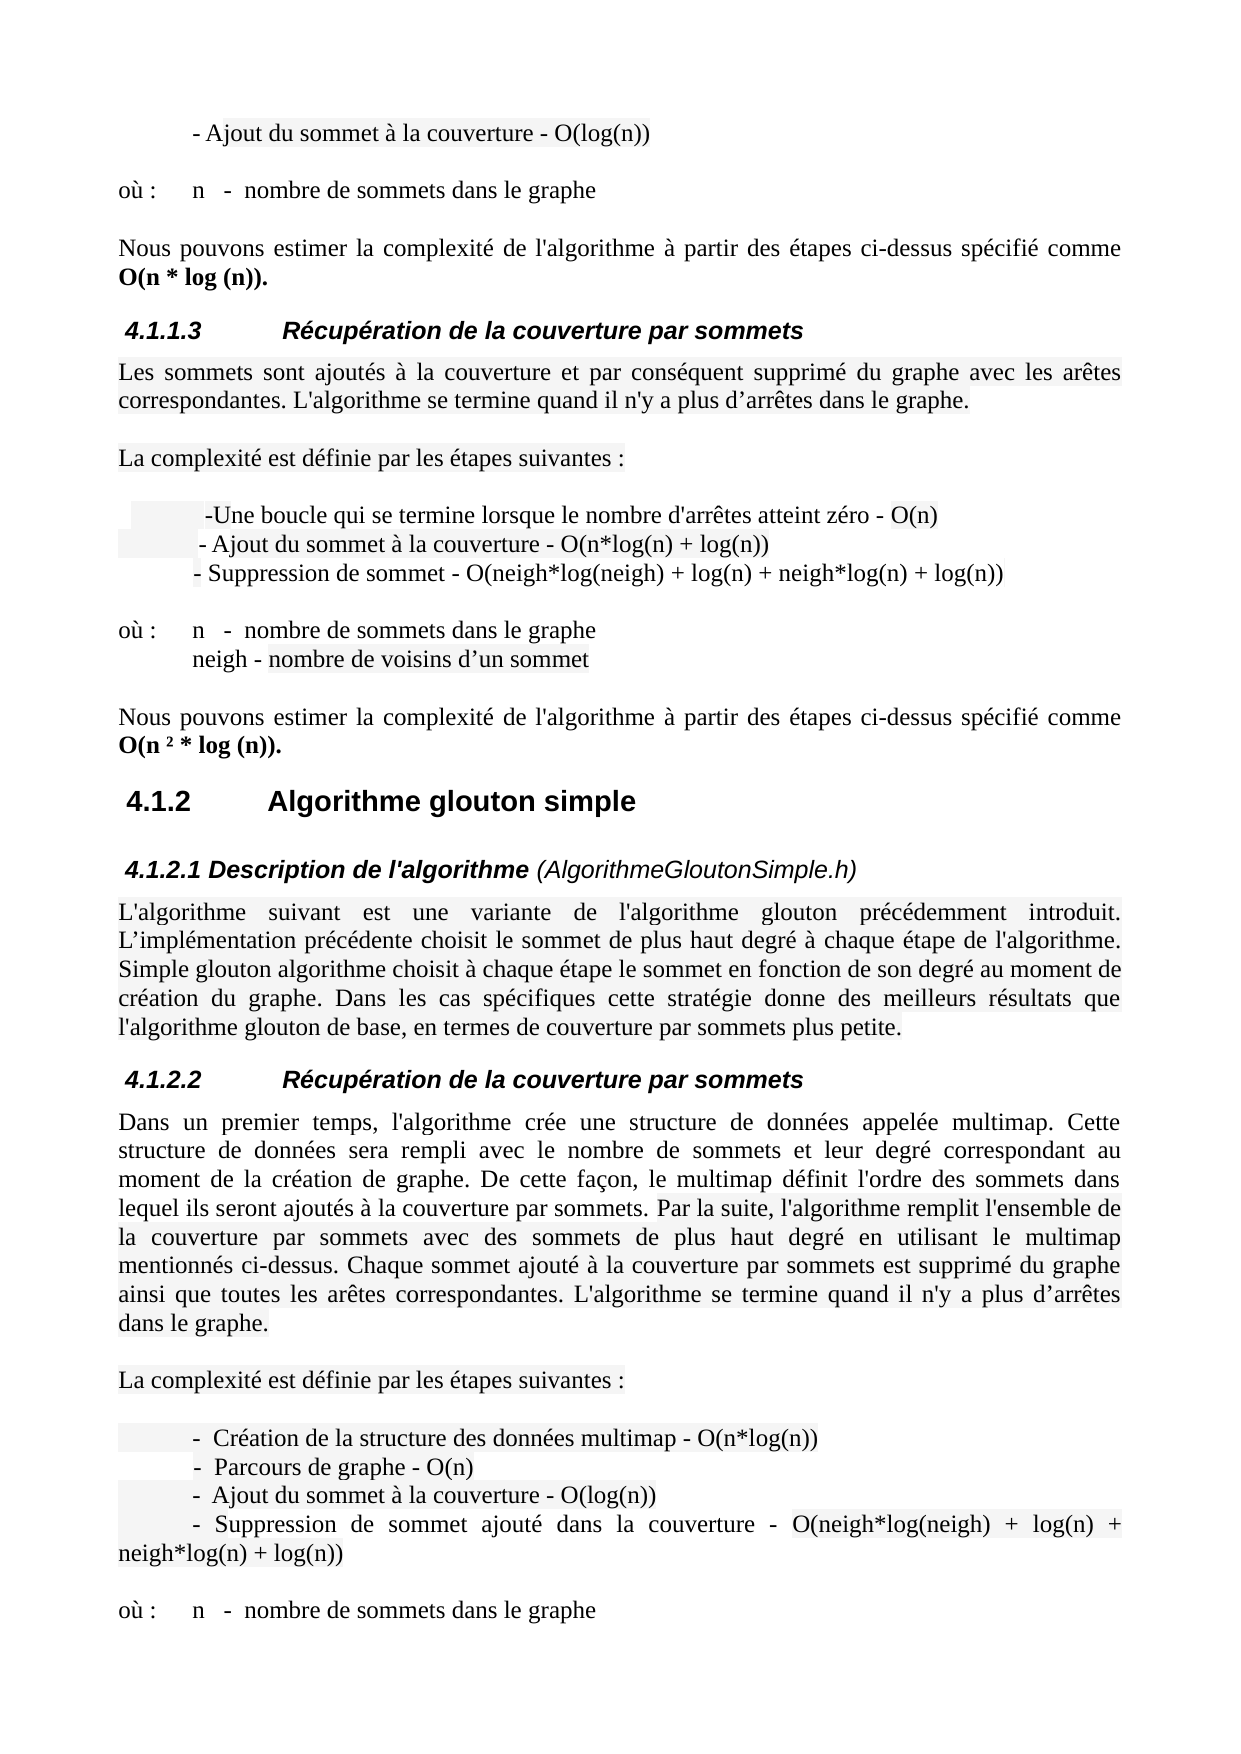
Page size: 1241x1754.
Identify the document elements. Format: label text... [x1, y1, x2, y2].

text neigh - nombre de voisins d’un sommet [118, 644, 1122, 673]
subtitle Récupération de la couverture par sommets [118, 1065, 1122, 1094]
text - Suppression de sommet ajouté dans la couverture - O(neigh*log(neigh) + log(n) + neigh*log(n) + log(n)) [118, 1509, 1122, 1567]
text -Une boucle qui se termine lorsque le nombre d'arrêtes atteint zéro - O(n) [131, 501, 1109, 529]
text - Ajout du sommet à la couverture - O(log(n)) [118, 1480, 1122, 1509]
text - Ajout du sommet à la couverture - O(n*log(n) + log(n)) [118, 529, 1122, 558]
text - Ajout du sommet à la couverture - O(log(n)) [118, 118, 1122, 147]
text - Suppression de sommet - O(neigh*log(neigh) + log(n) + neigh*log(n) + log(n)) [118, 558, 1122, 587]
text - Parcours de graphe - O(n) [118, 1452, 1122, 1480]
text Nous pouvons estimer la complexité de l'algorithme à partir des étapes ci-dessus spécifié comme O(n ² * log (n)). [118, 702, 1122, 759]
text Les sommets sont ajoutés à la couverture et par conséquent supprimé du graphe avec les arêtes correspondantes. L'algorithme se termine quand il n'y a plus d’arrêtes dans le graphe. [118, 357, 1122, 414]
subtitle Algorithme glouton simple [118, 784, 1122, 818]
text - Création de la structure des données multimap - O(n*log(n)) [118, 1423, 1122, 1452]
text où : n - nombre de sommets dans le graphe [118, 176, 1122, 204]
text L'algorithme suivant est une variante de l'algorithme glouton précédemment introduit. L’implémentation précédente choisit le sommet de plus haut degré à chaque étape de l'algorithme. Simple glouton algorithme choisit à chaque étape le sommet en fonction de son degré au moment de création du graphe. Dans les cas spécifiques cette stratégie donne des meilleurs résultats que l'algorithme glouton de base, en termes de couverture par sommets plus petite. [118, 897, 1122, 1040]
text Dans un premier temps, l'algorithme crée une structure de données appelée multimap. Cette structure de données sera rempli avec le nombre de sommets et leur degré correspondant au moment de la création de graphe. De cette façon, le multimap définit l'ordre des sommets dans lequel ils seront ajoutés à la couverture par sommets. Par la suite, l'algorithme remplit l'ensemble de la couverture par sommets avec des sommets de plus haut degré en utilisant le multimap mentionnés ci-dessus. Chaque sommet ajouté à la couverture par sommets est supprimé du graphe ainsi que toutes les arêtes correspondantes. L'algorithme se termine quand il n'y a plus d’arrêtes dans le graphe. [118, 1107, 1122, 1337]
subtitle Récupération de la couverture par sommets [118, 316, 1122, 344]
text Nous pouvons estimer la complexité de l'algorithme à partir des étapes ci-dessus spécifié comme O(n * log (n)). [118, 233, 1122, 291]
text La complexité est définie par les étapes suivantes : [118, 1365, 1122, 1394]
text La complexité est définie par les étapes suivantes : [118, 443, 1122, 472]
text où : n - nombre de sommets dans le graphe [118, 1595, 1122, 1624]
subtitle Description de l'algorithme (AlgorithmeGloutonSimple.h) [118, 855, 1122, 884]
text où : n - nombre de sommets dans le graphe [118, 616, 1122, 644]
